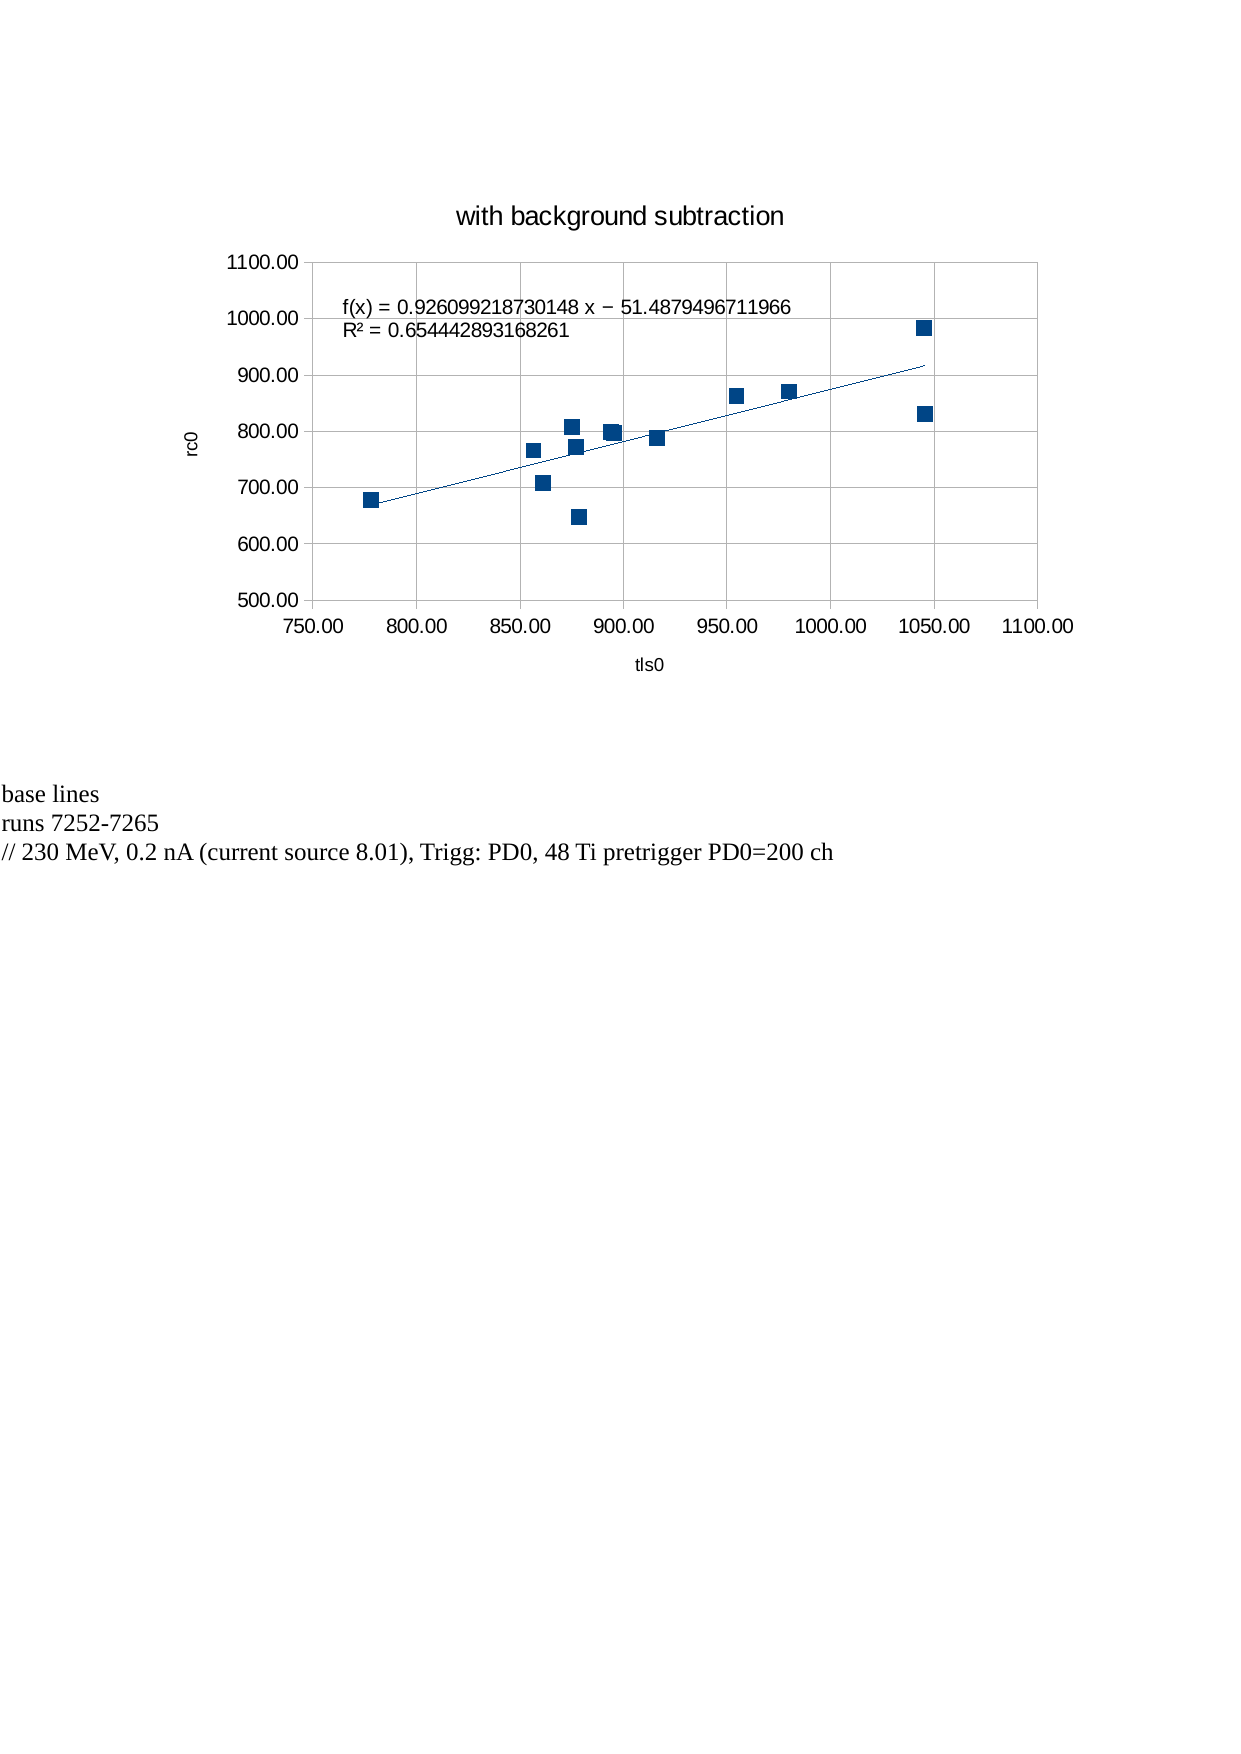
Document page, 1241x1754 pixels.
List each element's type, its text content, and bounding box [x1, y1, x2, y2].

text base lines [1, 779, 1239, 808]
text runs 7252-7265 [1, 808, 1239, 837]
text // 230 MeV, 0.2 nA (current source 8.01), Trigg: PD0, 48 Ti pretrigger PD0=200 ch [1, 837, 1239, 866]
